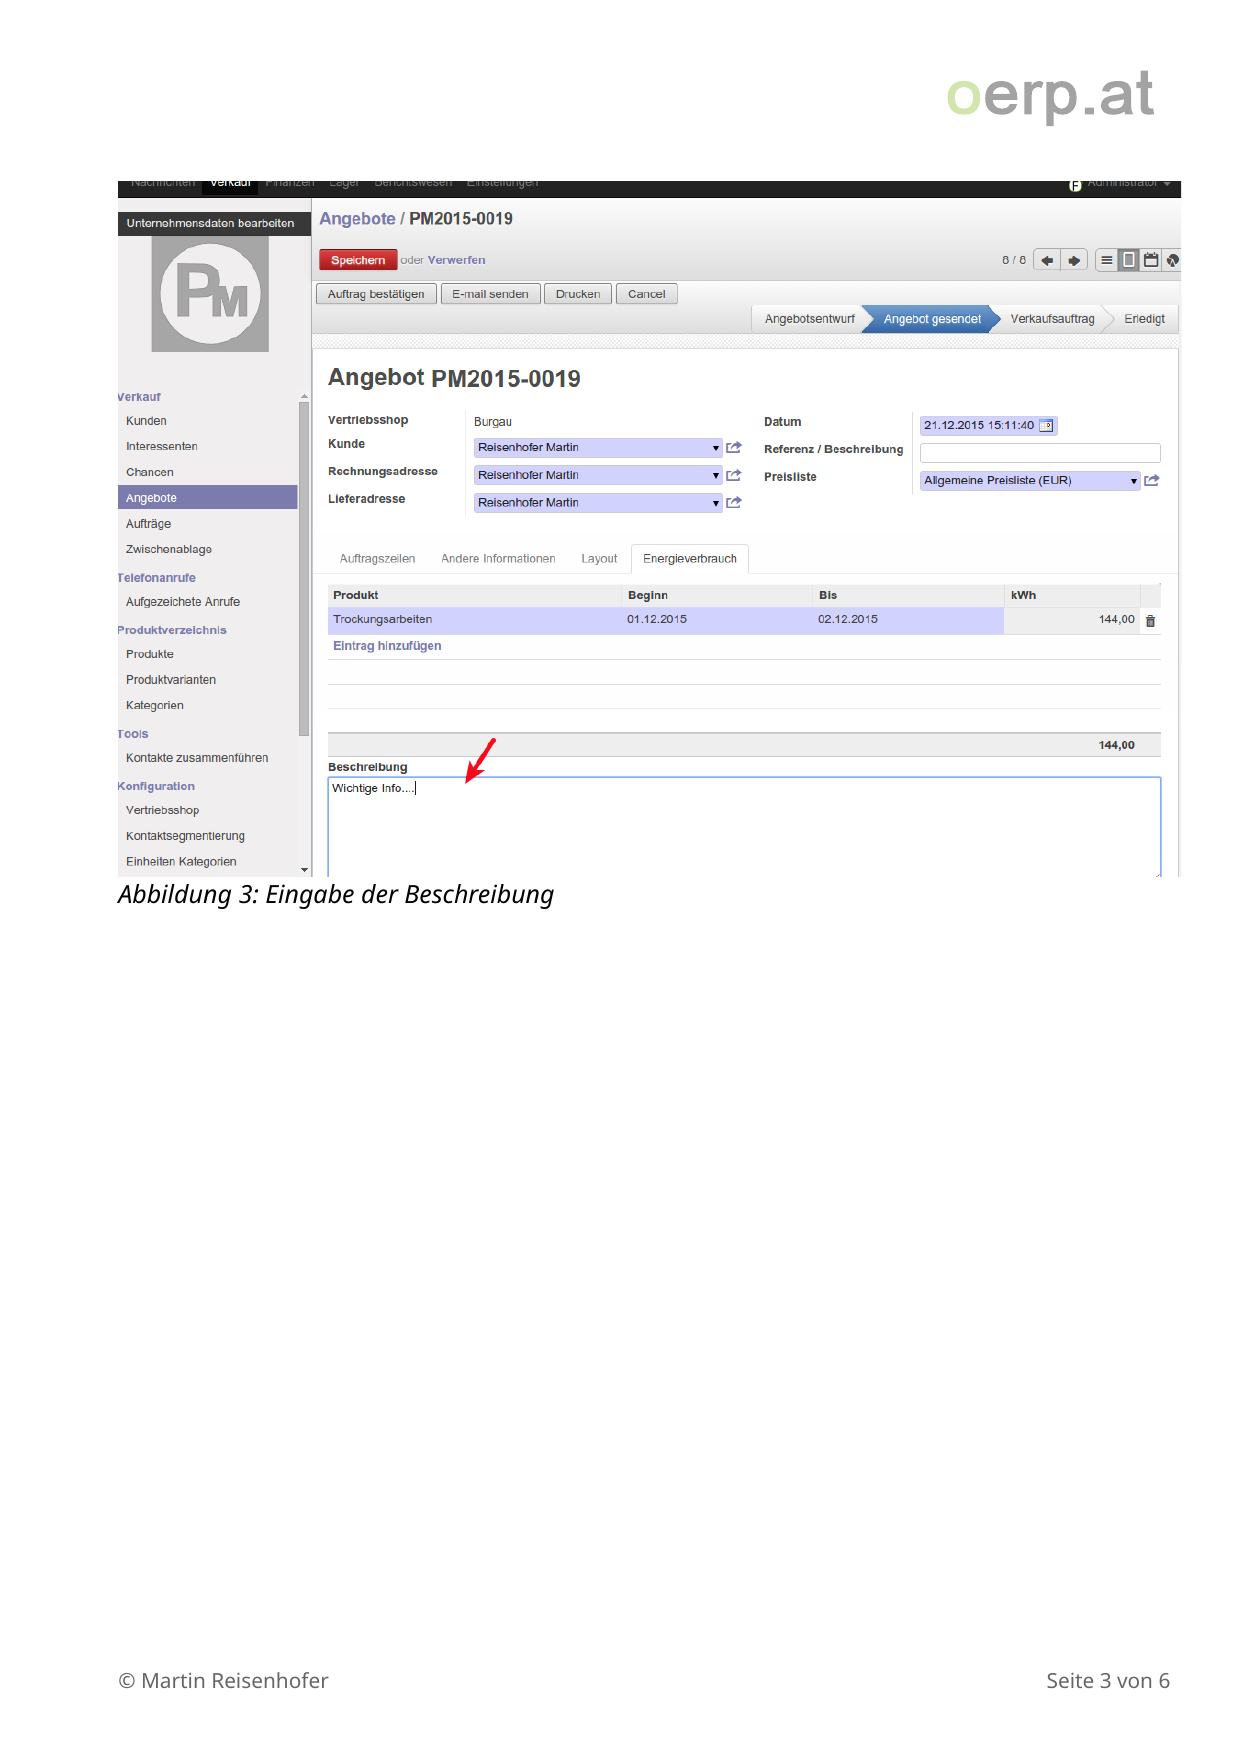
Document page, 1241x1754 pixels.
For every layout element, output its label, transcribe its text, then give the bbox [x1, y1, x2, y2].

text Abbildung 3: Eingabe der Beschreibung [118, 877, 1181, 911]
picture [118, 181, 1182, 877]
